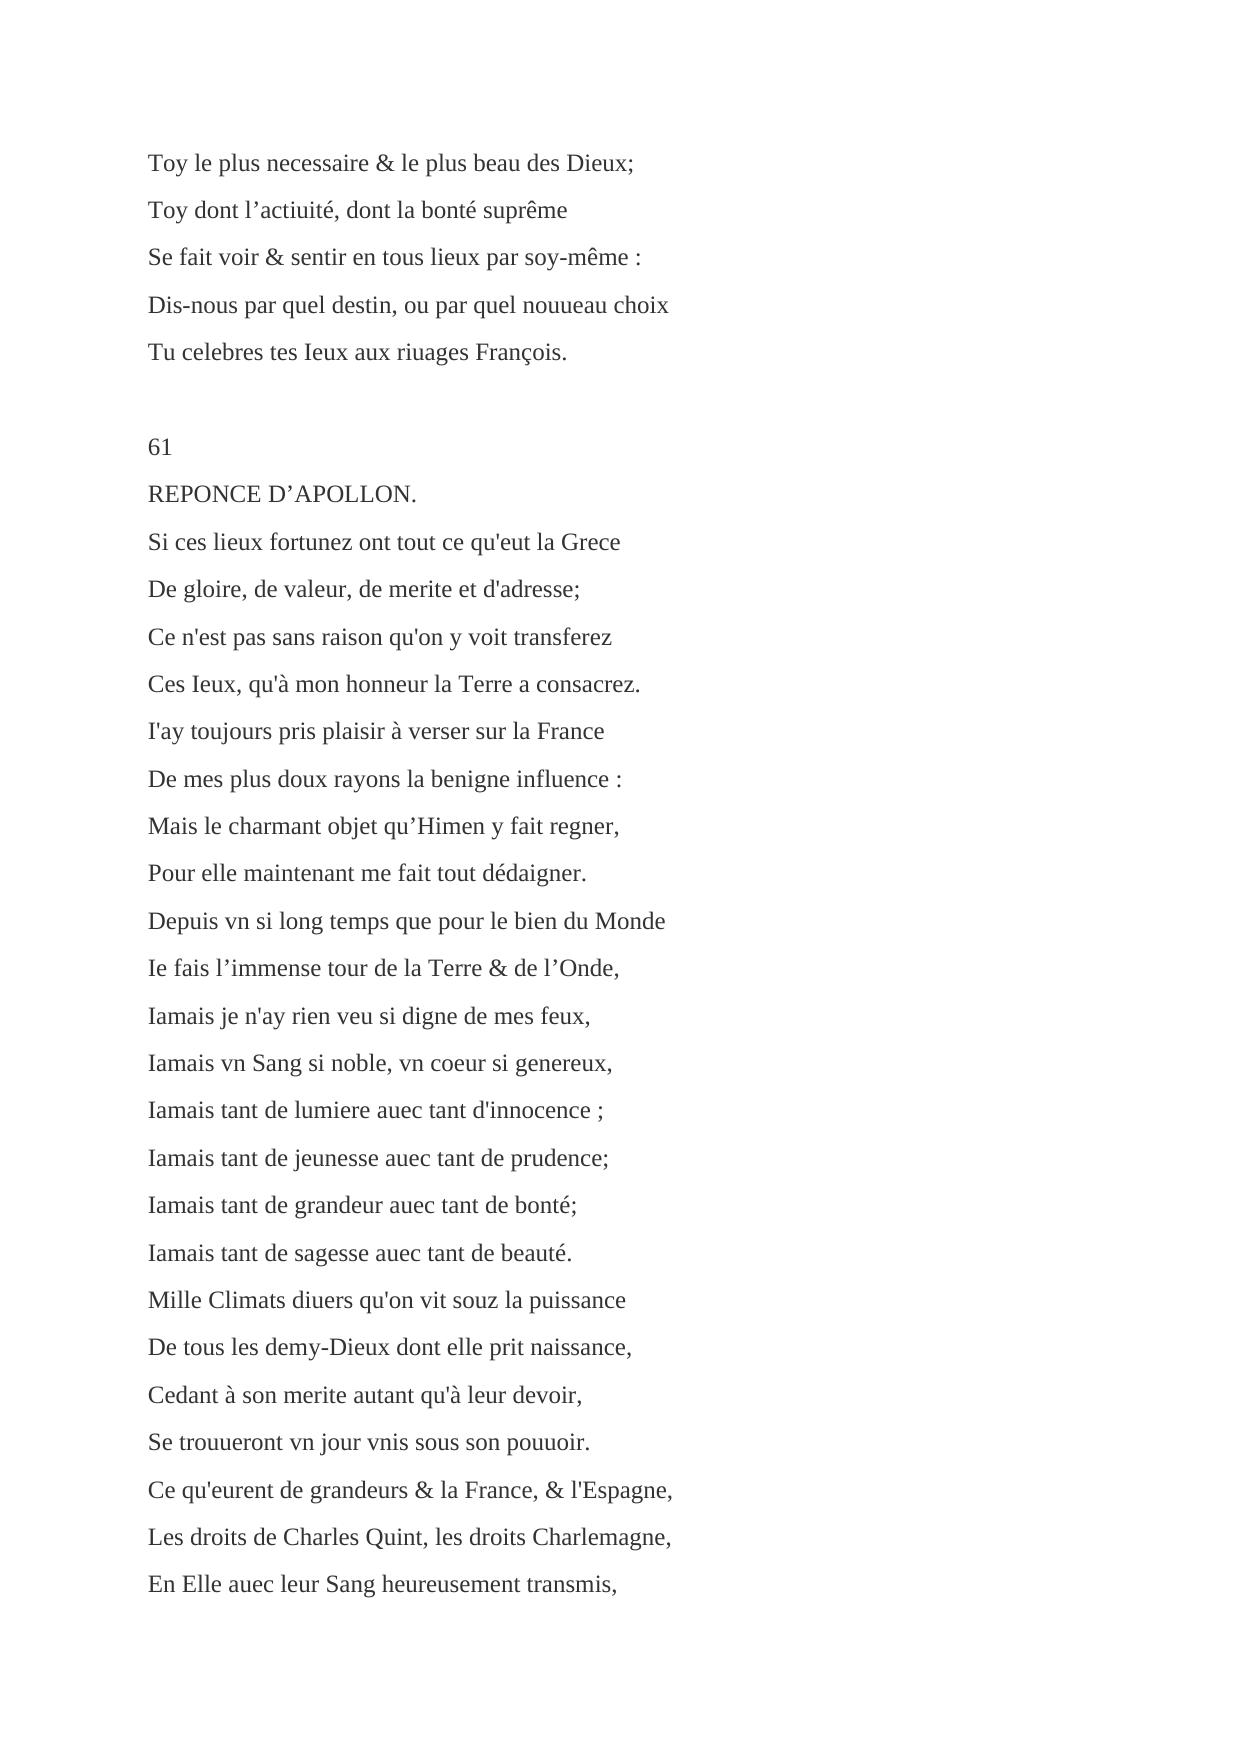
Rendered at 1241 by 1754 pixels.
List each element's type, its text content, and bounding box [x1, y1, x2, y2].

text Tu celebres tes Ieux aux riuages François. [148, 337, 1093, 366]
text Se fait voir & sentir en tous lieux par soy-même : [148, 242, 1093, 271]
text Mille Climats diuers qu'on vit souz la puissance [148, 1285, 1093, 1314]
text REPONCE D’APOLLON. [148, 479, 1093, 508]
text Iamais vn Sang si noble, vn coeur si genereux, [148, 1048, 1093, 1077]
text Dis-nous par quel destin, ou par quel nouueau choix [148, 290, 1093, 318]
text Iamais tant de jeunesse auec tant de prudence; [148, 1143, 1093, 1172]
text Iamais tant de lumiere auec tant d'innocence ; [148, 1096, 1093, 1124]
text Iamais tant de grandeur auec tant de bonté; [148, 1190, 1093, 1219]
text Si ces lieux fortunez ont tout ce qu'eut la Grece [148, 527, 1093, 556]
text Depuis vn si long temps que pour le bien du Monde [148, 906, 1093, 935]
text Pour elle maintenant me fait tout dédaigner. [148, 858, 1093, 887]
text Toy dont l’actiuité, dont la bonté suprême [148, 195, 1093, 224]
text Ces Ieux, qu'à mon honneur la Terre a consacrez. [148, 669, 1093, 698]
text De tous les demy-Dieux dont elle prit naissance, [148, 1332, 1093, 1361]
text De mes plus doux rayons la benigne influence : [148, 764, 1093, 792]
text Les droits de Charles Quint, les droits Charlemagne, [148, 1522, 1093, 1551]
text 61 [148, 432, 1093, 461]
text Se trouueront vn jour vnis sous son pouuoir. [148, 1427, 1093, 1456]
text Toy le plus necessaire & le plus beau des Dieux; [148, 148, 1093, 176]
text Cedant à son merite autant qu'à leur devoir, [148, 1380, 1093, 1409]
text Ce n'est pas sans raison qu'on y voit transferez [148, 622, 1093, 650]
text Mais le charmant objet qu’Himen y fait regner, [148, 811, 1093, 840]
text Ie fais l’immense tour de la Terre & de l’Onde, [148, 953, 1093, 982]
text Iamais tant de sagesse auec tant de beauté. [148, 1238, 1093, 1266]
text De gloire, de valeur, de merite et d'adresse; [148, 574, 1093, 603]
text Ce qu'eurent de grandeurs & la France, & l'Espagne, [148, 1475, 1093, 1503]
text Iamais je n'ay rien veu si digne de mes feux, [148, 1001, 1093, 1029]
text En Elle auec leur Sang heureusement transmis, [148, 1569, 1093, 1598]
text I'ay toujours pris plaisir à verser sur la France [148, 716, 1093, 745]
